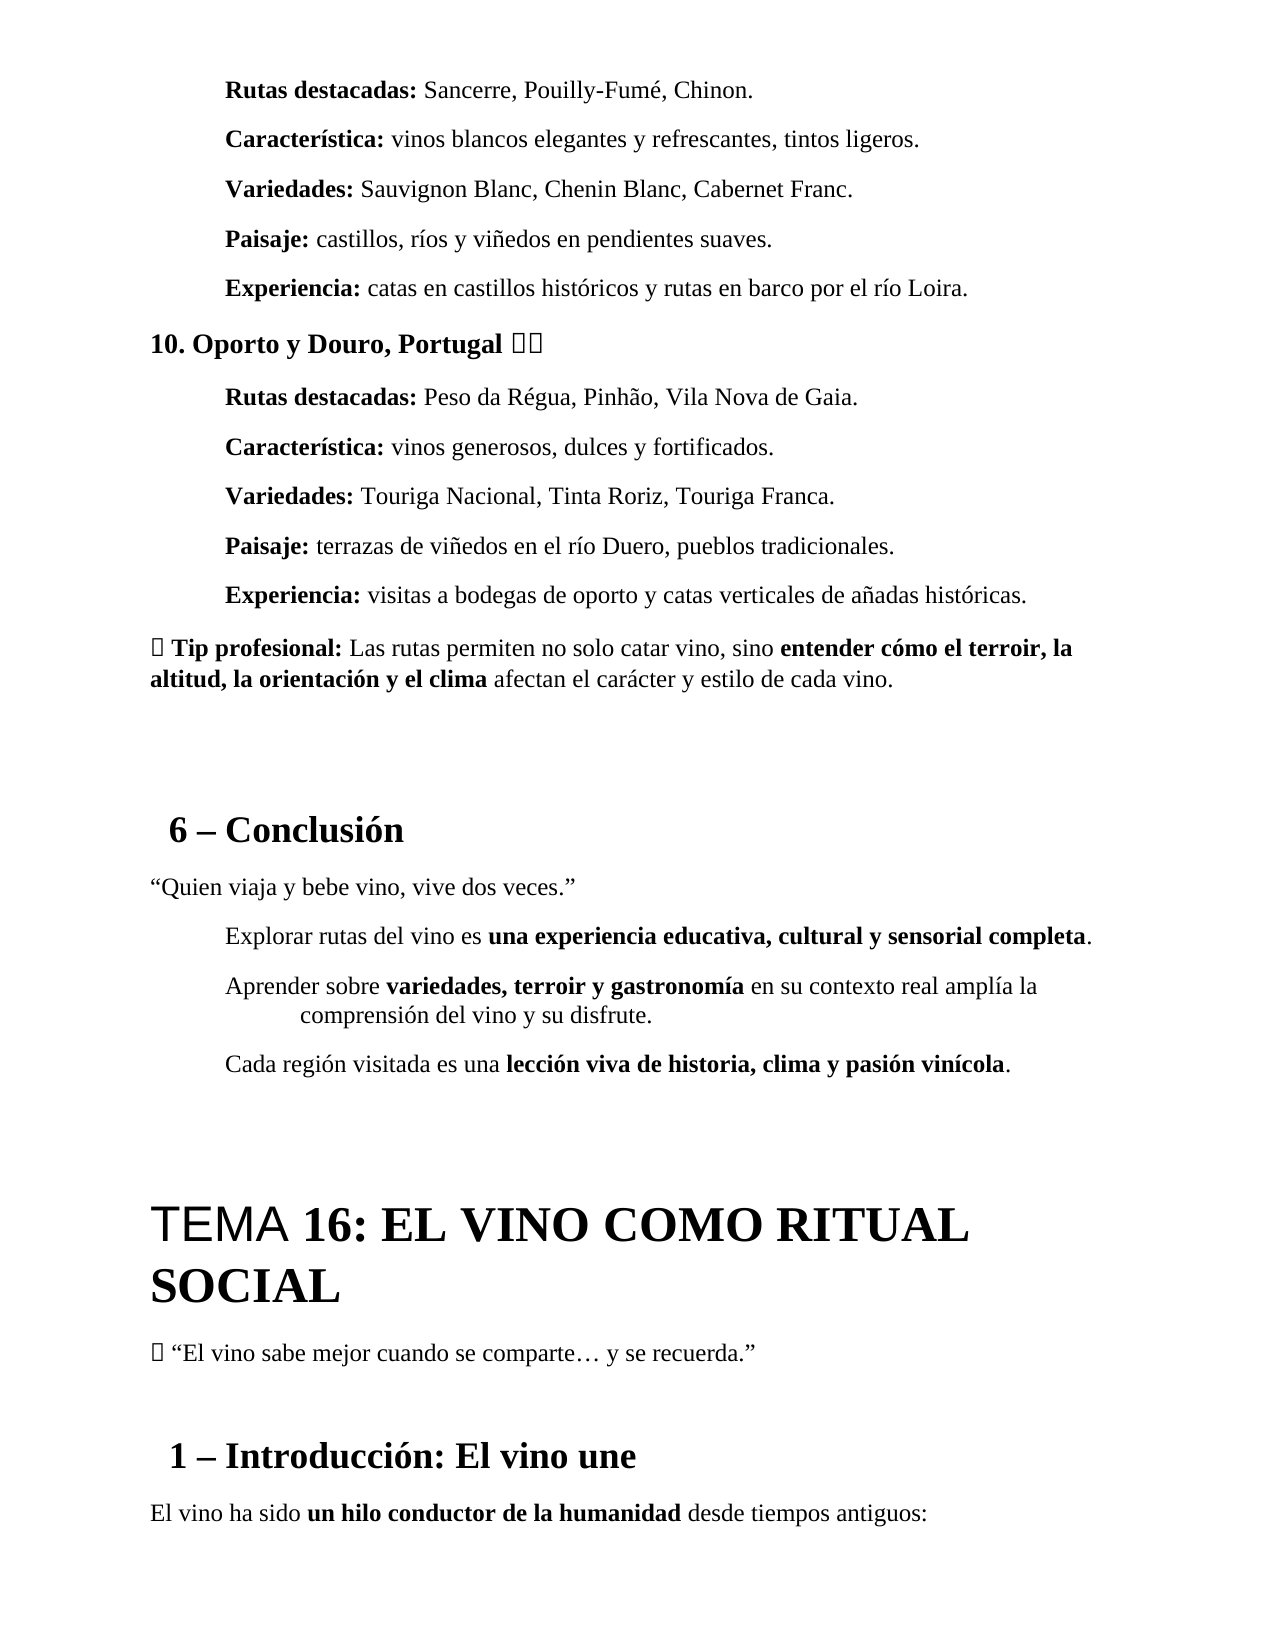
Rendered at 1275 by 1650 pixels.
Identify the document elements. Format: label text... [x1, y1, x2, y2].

list Paisaje: castillos, ríos y viñedos en pendientes suaves. [187, 224, 1125, 252]
list Variedades: Sauvignon Blanc, Chenin Blanc, Cabernet Franc. [187, 174, 1125, 203]
text 💬 “El vino sabe mejor cuando se comparte… y se recuerda.” [150, 1334, 1125, 1368]
text “Quien viaja y bebe vino, vive dos veces.” [150, 872, 1125, 901]
text 💡 Tip profesional: Las rutas permiten no solo catar vino, sino entender cómo el terroir, la altitud, la orientación y el clima afectan el carácter y estilo de cada vino. [150, 630, 1125, 693]
list Variedades: Touriga Nacional, Tinta Roriz, Touriga Franca. [187, 481, 1125, 510]
list Aprender sobre variedades, terroir y gastronomía en su contexto real amplía la comprensión del vino y su disfrute. [187, 971, 1125, 1028]
list Rutas destacadas: Sancerre, Pouilly-Fumé, Chinon. [187, 75, 1125, 104]
list Explorar rutas del vino es una experiencia educativa, cultural y sensorial completa. [187, 921, 1125, 950]
list Cada región visitada es una lección viva de historia, clima y pasión vinícola. [187, 1049, 1125, 1078]
list Característica: vinos generosos, dulces y fortificados. [187, 432, 1125, 460]
text El vino ha sido un hilo conductor de la humanidad desde tiempos antiguos: [150, 1498, 1125, 1527]
list Experiencia: visitas a bodegas de oporto y catas verticales de añadas históricas. [187, 580, 1125, 609]
list Característica: vinos blancos elegantes y refrescantes, tintos ligeros. [187, 124, 1125, 153]
list Rutas destacadas: Peso da Régua, Pinhão, Vila Nova de Gaia. [187, 382, 1125, 411]
list Experiencia: catas en castillos históricos y rutas en barco por el río Loira. [187, 273, 1125, 302]
list Paisaje: terrazas de viñedos en el río Duero, pueblos tradicionales. [187, 531, 1125, 559]
text 1 – Introducción: El vino une [150, 1434, 1125, 1477]
text TEMA 16: EL VINO COMO RITUAL SOCIAL [150, 1188, 1125, 1314]
text 10. Oporto y Douro, Portugal 🇵🇹 [150, 323, 1125, 361]
text 6 – Conclusión [150, 808, 1125, 851]
